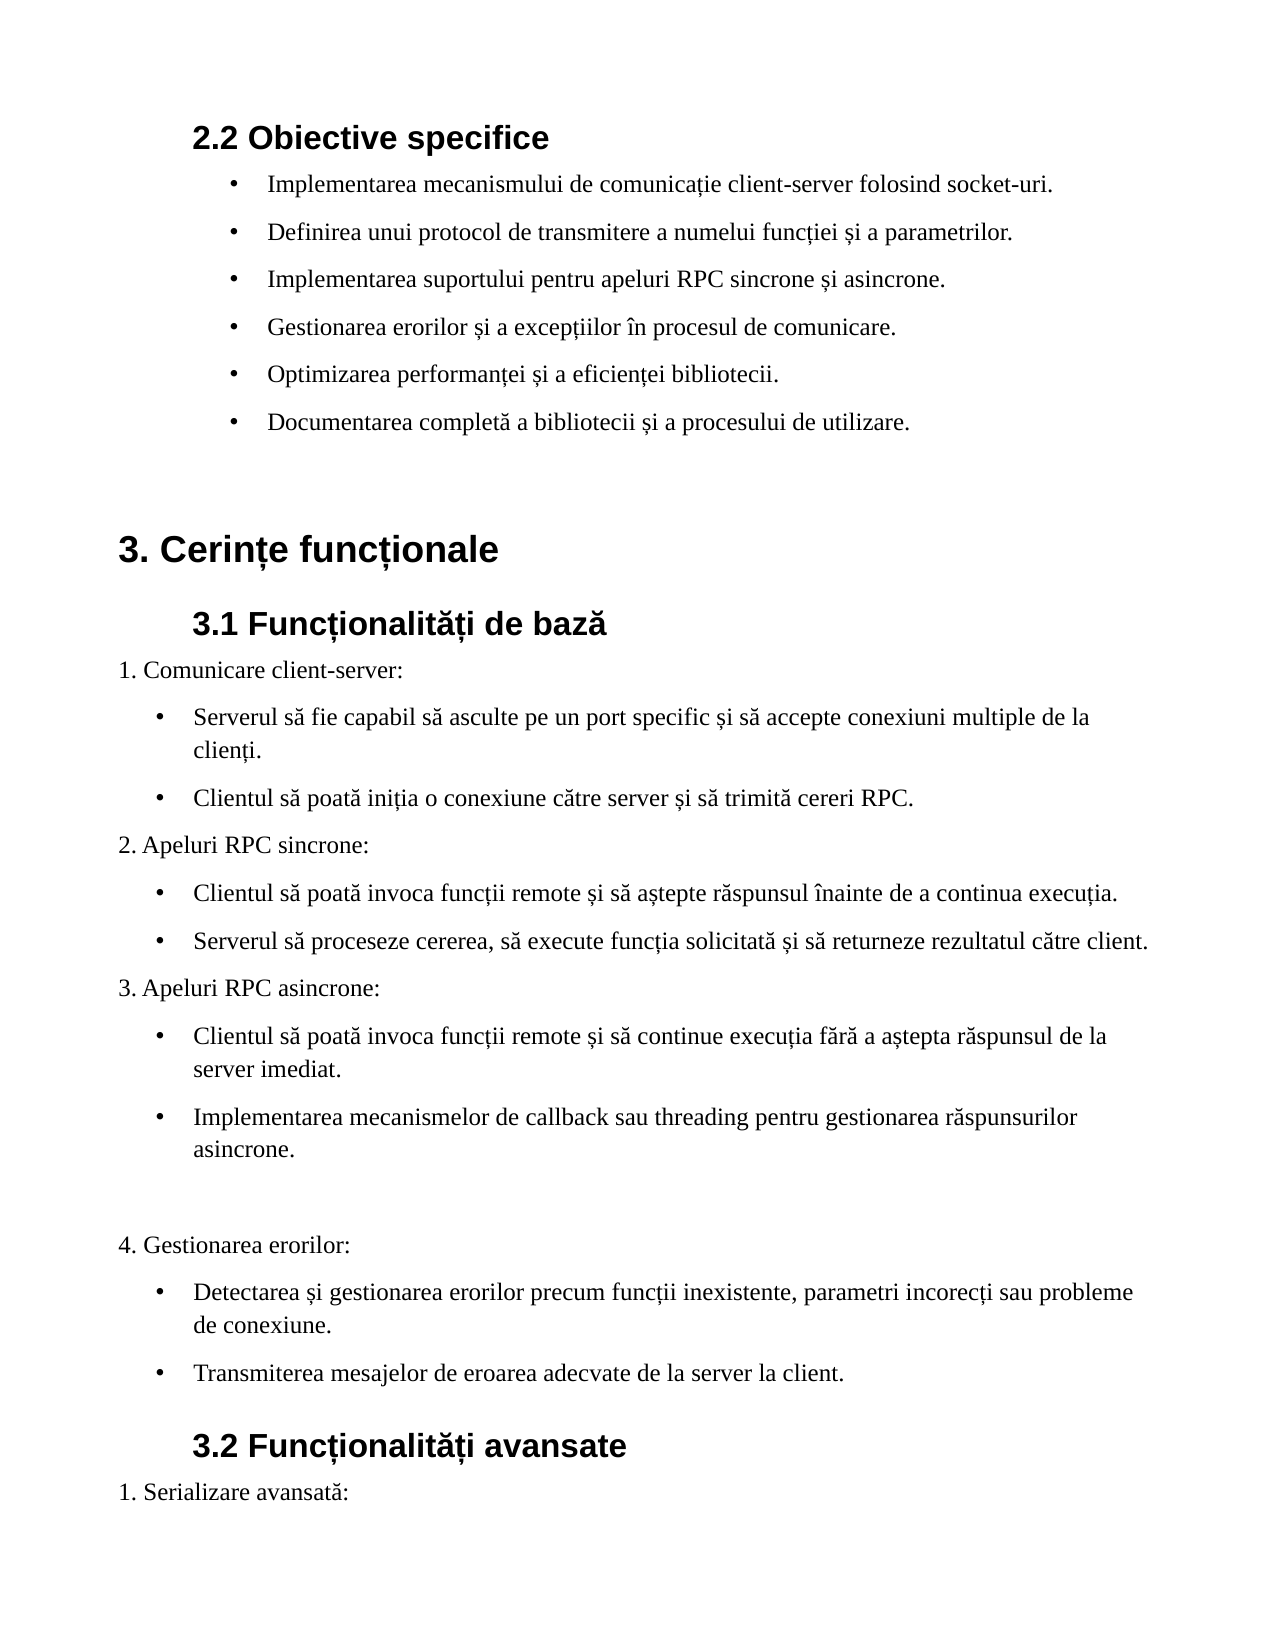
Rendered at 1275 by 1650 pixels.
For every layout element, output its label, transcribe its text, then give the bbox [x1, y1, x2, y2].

text 2. Apeluri RPC sincrone: [118, 831, 1157, 859]
list Implementarea mecanismului de comunicație client-server folosind socket-uri. [229, 169, 1157, 198]
list Serverul să proceseze cererea, să execute funcția solicitată și să returneze rezultatul către client. [156, 926, 1157, 954]
list Clientul să poată invoca funcții remote și să continue execuția fără a aștepta răspunsul de la server imediat. [156, 1021, 1157, 1083]
list Documentarea completă a bibliotecii și a procesului de utilizare. [229, 407, 1157, 436]
list Detectarea și gestionarea erorilor precum funcții inexistente, parametri incorecți sau probleme de conexiune. [156, 1277, 1157, 1339]
list Serverul să fie capabil să asculte pe un port specific și să accepte conexiuni multiple de la clienți. [156, 702, 1157, 764]
text 1. Comunicare client-server: [118, 655, 1157, 683]
subtitle 3. Cerințe funcționale [118, 527, 1157, 570]
list Clientul să poată invoca funcții remote și să aștepte răspunsul înainte de a continua execuția. [156, 878, 1157, 907]
subtitle 3.2 Funcționalități avansate [118, 1426, 1157, 1465]
subtitle 3.1 Funcționalități de bază [118, 604, 1157, 642]
list Definirea unui protocol de transmitere a numelui funcției și a parametrilor. [229, 217, 1157, 245]
subtitle 2.2 Obiective specifice [118, 118, 1157, 157]
list Implementarea mecanismelor de callback sau threading pentru gestionarea răspunsurilor asincrone. [156, 1102, 1157, 1163]
text 4. Gestionarea erorilor: [118, 1230, 1157, 1258]
list Implementarea suportului pentru apeluri RPC sincrone și asincrone. [229, 264, 1157, 293]
text 1. Serializare avansată: [118, 1477, 1157, 1506]
list Optimizarea performanței și a eficienței bibliotecii. [229, 359, 1157, 388]
text 3. Apeluri RPC asincrone: [118, 973, 1157, 1002]
list Gestionarea erorilor și a excepțiilor în procesul de comunicare. [229, 312, 1157, 341]
list Clientul să poată iniția o conexiune către server și să trimită cereri RPC. [156, 783, 1157, 812]
list Transmiterea mesajelor de eroarea adecvate de la server la client. [156, 1358, 1157, 1387]
